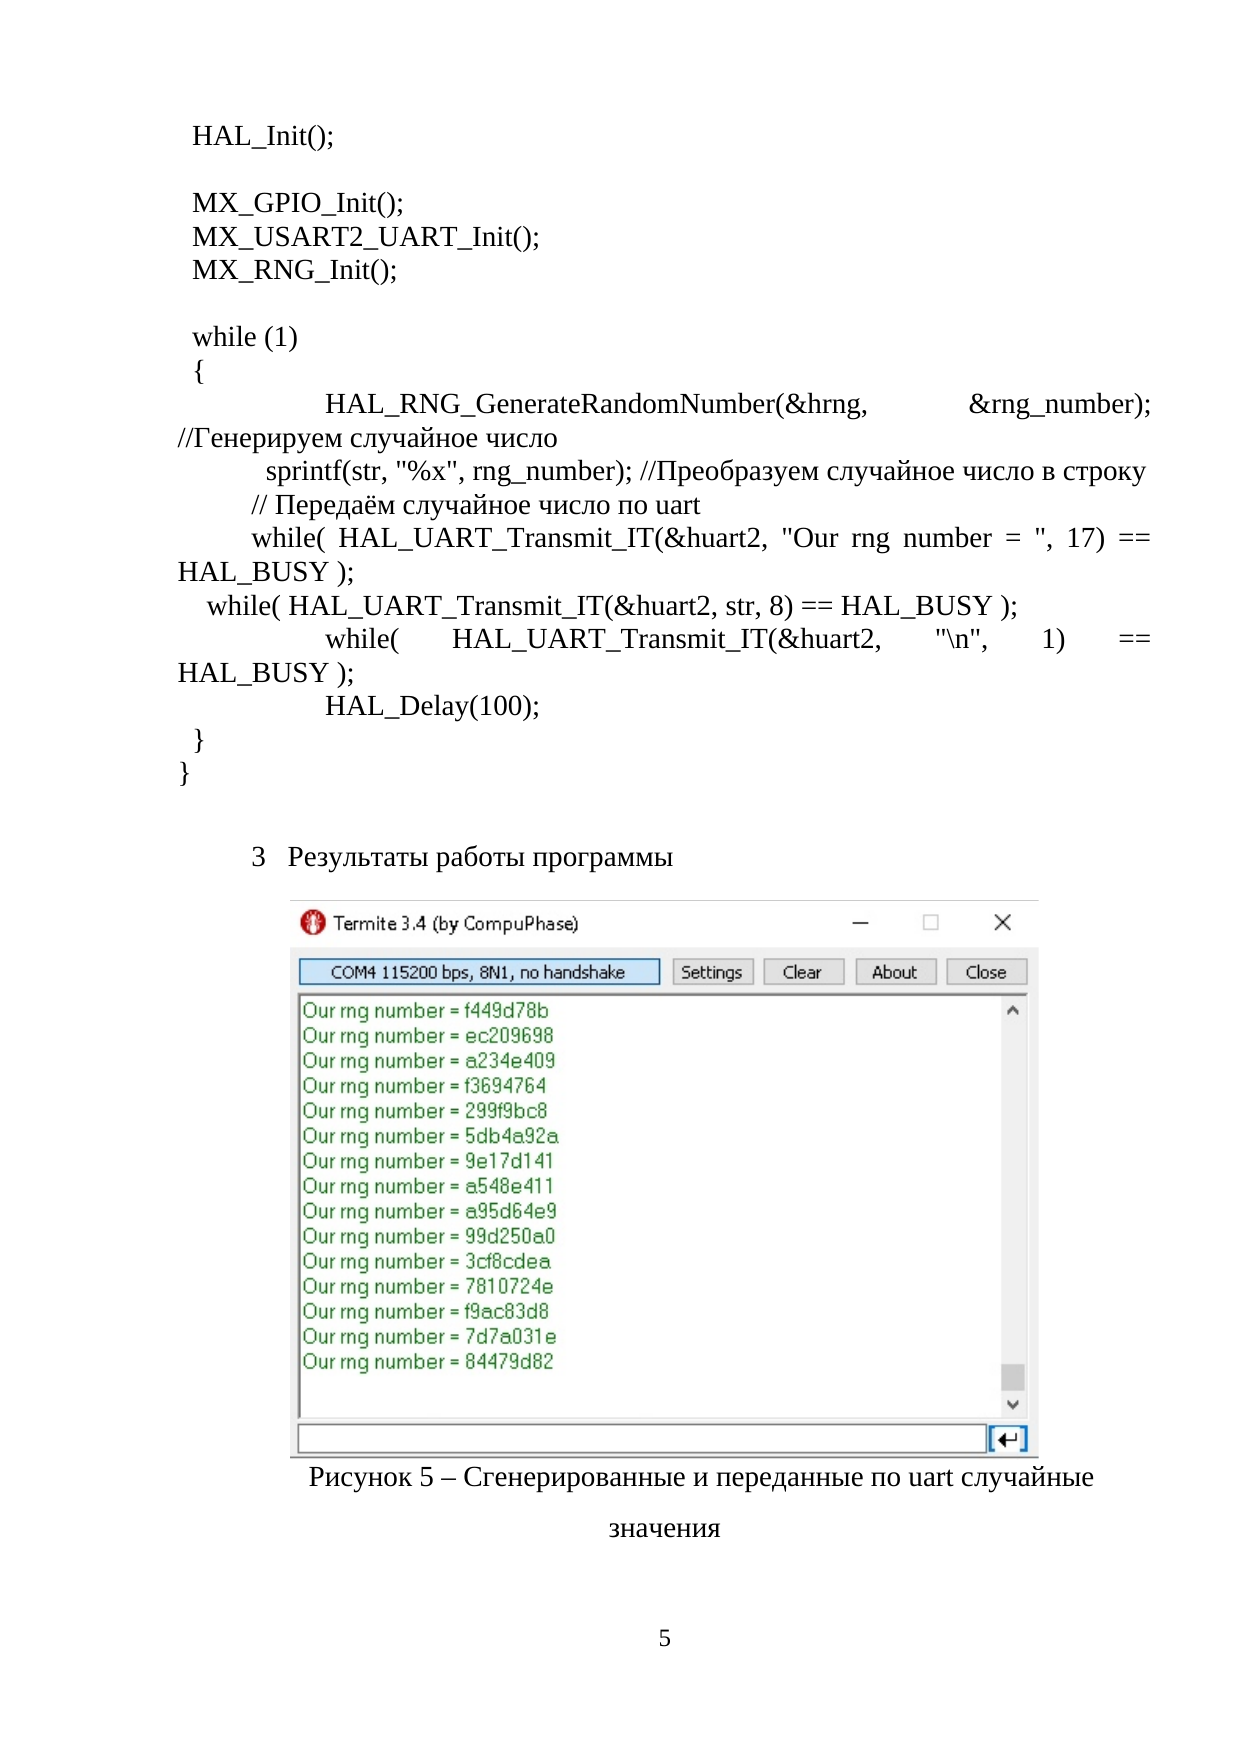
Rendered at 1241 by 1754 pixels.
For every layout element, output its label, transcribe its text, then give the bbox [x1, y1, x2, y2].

picture [290, 900, 1039, 1460]
list HAL_Init(); [177, 118, 1152, 152]
list { [177, 353, 1152, 386]
list // Передаём случайное число по uart [177, 487, 1152, 521]
list } [177, 755, 1152, 789]
list MX_USART2_UART_Init(); [177, 219, 1152, 252]
list MX_RNG_Init(); [177, 252, 1152, 286]
list 3 Результаты работы программы [177, 839, 1152, 873]
list HAL_RNG_GenerateRandomNumber(&hrng, &rng_number); //Генерируем случайное число [177, 386, 1152, 453]
list while (1) [177, 319, 1152, 353]
list MX_GPIO_Init(); [177, 185, 1152, 219]
list while( HAL_UART_Transmit_IT(&huart2, "\n", 1) == HAL_BUSY ); [177, 621, 1152, 688]
list Рисунок 5 – Сгенерированные и переданные по uart случайные значения [177, 933, 1152, 1543]
list sprintf(str, "%x", rng_number); //Преобразуем случайное число в строку [177, 453, 1152, 487]
list HAL_Delay(100); [177, 688, 1152, 722]
list while( HAL_UART_Transmit_IT(&huart2, str, 8) == HAL_BUSY ); [177, 588, 1152, 621]
list while( HAL_UART_Transmit_IT(&huart2, "Our rng number = ", 17) == HAL_BUSY ); [177, 521, 1152, 588]
list } [177, 722, 1152, 755]
